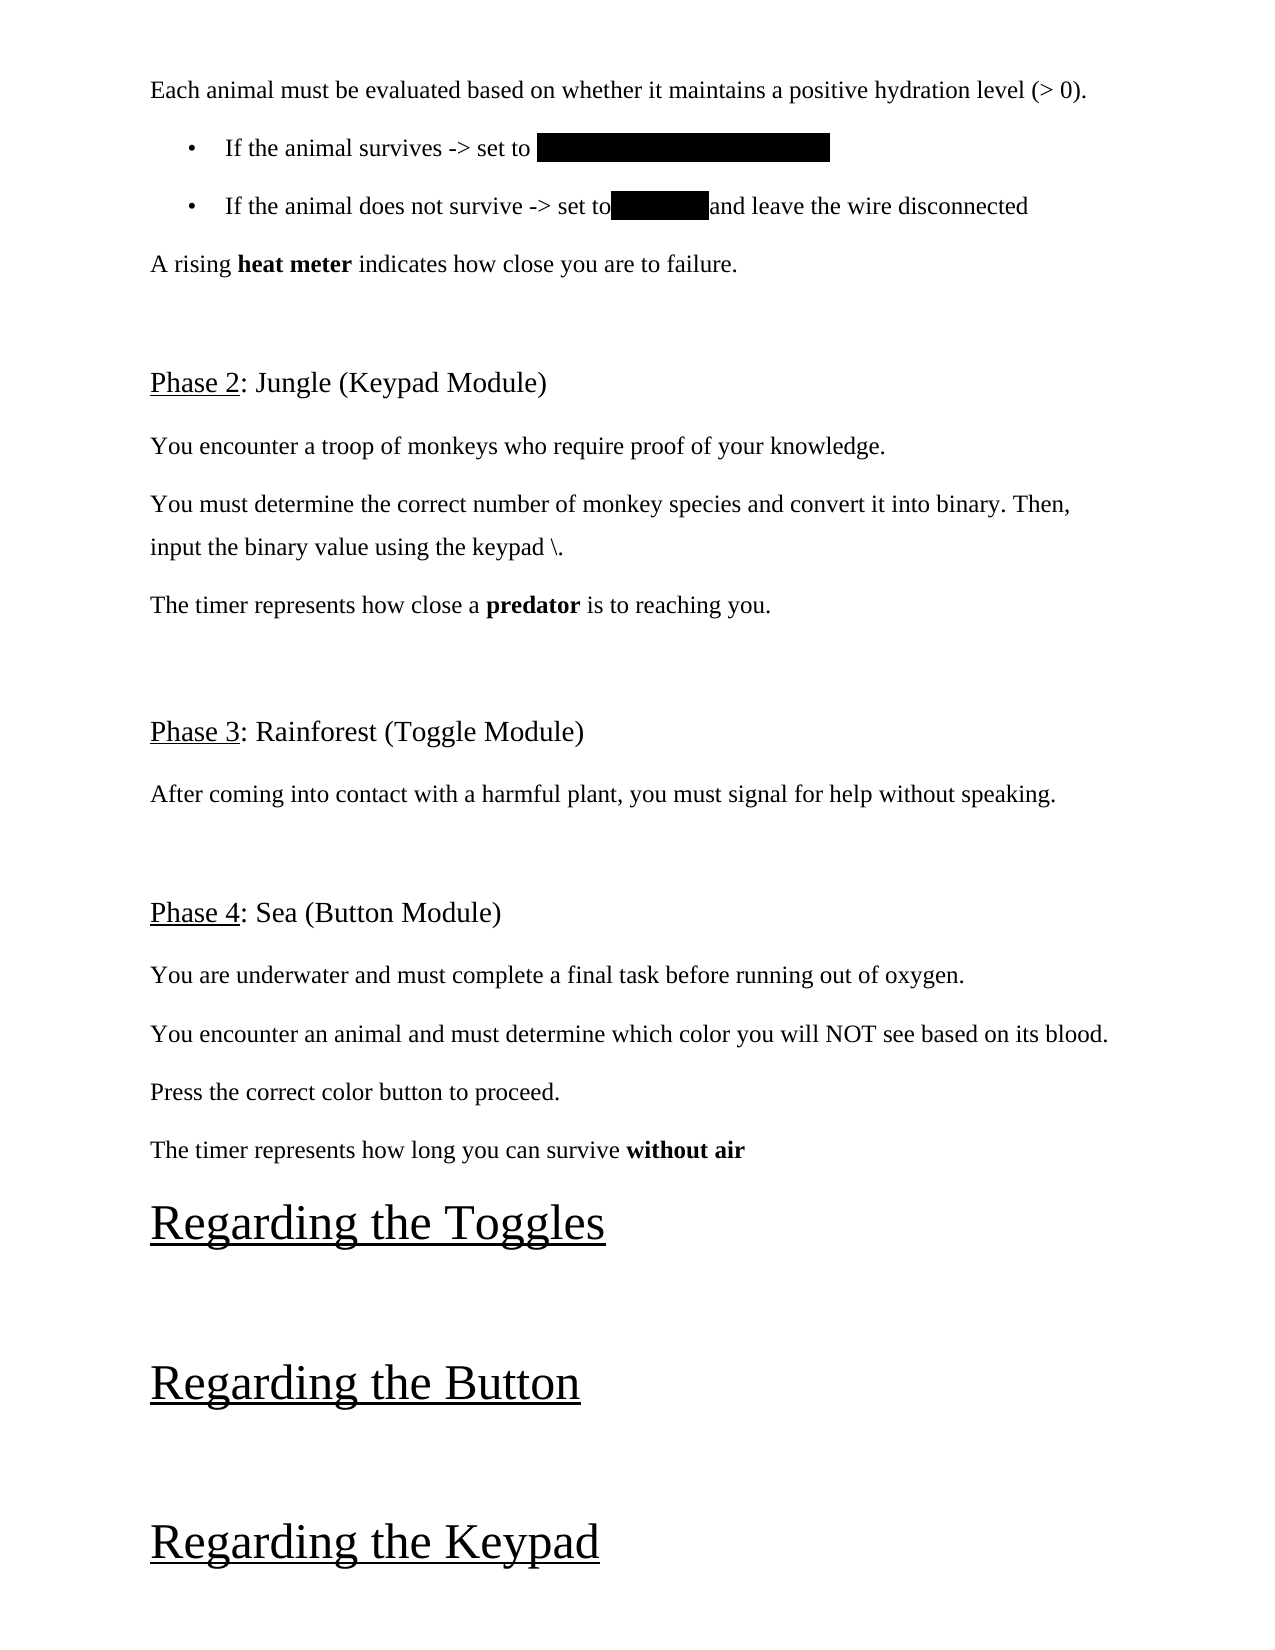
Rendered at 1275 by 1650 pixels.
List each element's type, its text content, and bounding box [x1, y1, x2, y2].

text Phase 4: Sea (Button Module) [150, 895, 1125, 929]
text Each animal must be evaluated based on whether it maintains a positive hydration level (> 0). [150, 75, 1125, 104]
text Regarding the Button [150, 1352, 1125, 1410]
text The timer represents how close a predator is to reaching you. [150, 590, 1125, 619]
text Regarding the Keypad [150, 1512, 1125, 1569]
text Phase 2: Jungle (Keypad Module) [150, 366, 1125, 399]
text You encounter an animal and must determine which color you will NOT see based on its blood. [150, 1019, 1125, 1047]
text Press the correct color button to proceed. [150, 1077, 1125, 1106]
text You are underwater and must complete a final task before running out of oxygen. [150, 961, 1125, 989]
text You encounter a troop of monkeys who require proof of your knowledge. [150, 431, 1125, 460]
text The timer represents how long you can survive without air [150, 1135, 1125, 1164]
text Regarding the Toggles [150, 1193, 1125, 1251]
text A rising heat meter indicates how close you are to failure. [150, 249, 1125, 278]
text After coming into contact with a harmful plant, you must signal for help without speaking. [150, 779, 1125, 808]
list If the animal survives -> set to 1 (ON) and connect the wire [187, 133, 1125, 162]
text Phase 3: Rainforest (Toggle Module) [150, 714, 1125, 747]
list If the animal does not survive -> set to 0 (OFF) and leave the wire disconnected [187, 191, 1125, 220]
text You must determine the correct number of monkey species and convert it into binary. Then, input the binary value using the keypad \. [150, 489, 1125, 561]
